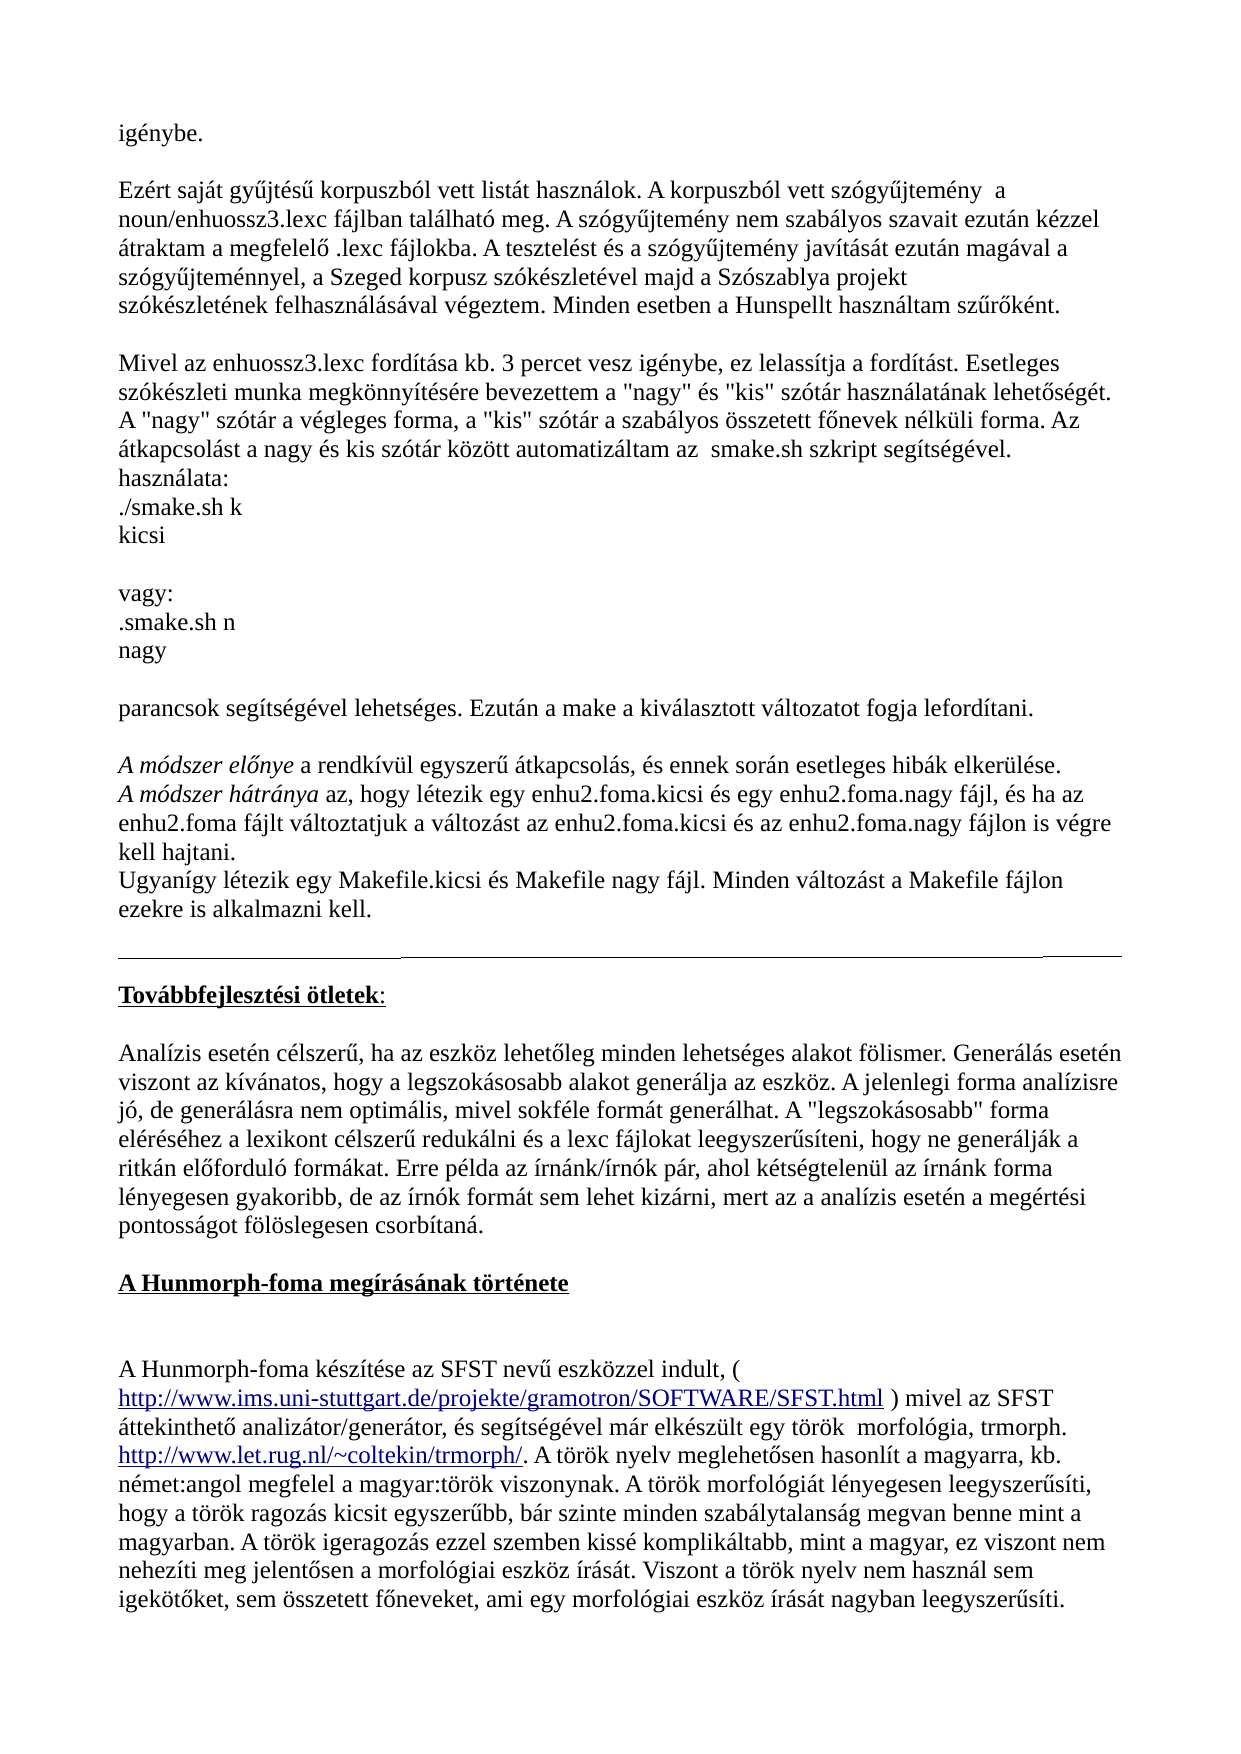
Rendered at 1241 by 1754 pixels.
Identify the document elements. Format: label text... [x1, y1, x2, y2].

text Mivel az enhuossz3.lexc fordítása kb. 3 percet vesz igénybe, ez lelassítja a fordítást. Esetleges szókészleti munka megkönnyítésére bevezettem a "nagy" és "kis" szótár használatának lehetőségét. A "nagy" szótár a végleges forma, a "kis" szótár a szabályos összetett főnevek nélküli forma. Az átkapcsolást a nagy és kis szótár között automatizáltam az smake.sh szkript segítségével. használata: [118, 348, 1122, 492]
text A módszer hátránya az, hogy létezik egy enhu2.foma.kicsi és egy enhu2.foma.nagy fájl, és ha az enhu2.foma fájlt változtatjuk a változást az enhu2.foma.kicsi és az enhu2.foma.nagy fájlon is végre kell hajtani. [118, 779, 1122, 866]
text Továbbfejlesztési ötletek: [118, 981, 1122, 1009]
text igénybe. [118, 118, 1122, 147]
text szókészletének felhasználásával végeztem. Minden esetben a Hunspellt használtam szűrőként. [118, 291, 1122, 319]
text Ugyanígy létezik egy Makefile.kicsi és Makefile nagy fájl. Minden változást a Makefile fájlon ezekre is alkalmazni kell. [118, 866, 1122, 923]
text A Hunmorph-foma készítése az SFST nevű eszközzel indult, ( [118, 1354, 1122, 1383]
text nagy [118, 636, 1122, 664]
text kicsi [118, 521, 1122, 549]
text Ezért saját gyűjtésű korpuszból vett listát használok. A korpuszból vett szógyűjtemény a noun/enhuossz3.lexc fájlban található meg. A szógyűjtemény nem szabályos szavait ezután kézzel átraktam a megfelelő .lexc fájlokba. A tesztelést és a szógyűjtemény javítását ezután magával a szógyűjteménnyel, a Szeged korpusz szókészletével majd a Szószablya projekt [118, 176, 1122, 291]
text .smake.sh n [118, 607, 1122, 636]
text http://www.ims.uni-stuttgart.de/projekte/gramotron/SOFTWARE/SFST.html ) mivel az SFST áttekinthető analizátor/generátor, és segítségével már elkészült egy török morfológia, trmorph. http://www.let.rug.nl/~coltekin/trmorph/. A török nyelv meglehetősen hasonlít a magyarra, kb. német:angol megfelel a magyar:török viszonynak. A török morfológiát lényegesen leegyszerűsíti, hogy a török ragozás kicsit egyszerűbb, bár szinte minden szabálytalanság megvan benne mint a magyarban. A török igeragozás ezzel szemben kissé komplikáltabb, mint a magyar, ez viszont nem nehezíti meg jelentősen a morfológiai eszköz írását. Viszont a török nyelv nem használ sem igekötőket, sem összetett főneveket, ami egy morfológiai eszköz írását nagyban leegyszerűsíti. [118, 1383, 1122, 1613]
text vagy: [118, 578, 1122, 607]
text Analízis esetén célszerű, ha az eszköz lehetőleg minden lehetséges alakot fölismer. Generálás esetén viszont az kívánatos, hogy a legszokásosabb alakot generálja az eszköz. A jelenlegi forma analízisre jó, de generálásra nem optimális, mivel sokféle formát generálhat. A "legszokásosabb" forma eléréséhez a lexikont célszerű redukálni és a lexc fájlokat leegyszerűsíteni, hogy ne generálják a ritkán előforduló formákat. Erre példa az írnánk/írnók pár, ahol kétségtelenül az írnánk forma lényegesen gyakoribb, de az írnók formát sem lehet kizárni, mert az a analízis esetén a megértési pontosságot fölöslegesen csorbítaná. [118, 1038, 1122, 1239]
text A Hunmorph-foma megírásának története [118, 1268, 1122, 1297]
text A módszer előnye a rendkívül egyszerű átkapcsolás, és ennek során esetleges hibák elkerülése. [118, 751, 1122, 779]
text parancsok segítségével lehetséges. Ezután a make a kiválasztott változatot fogja lefordítani. [118, 693, 1122, 722]
text ./smake.sh k [118, 492, 1122, 521]
